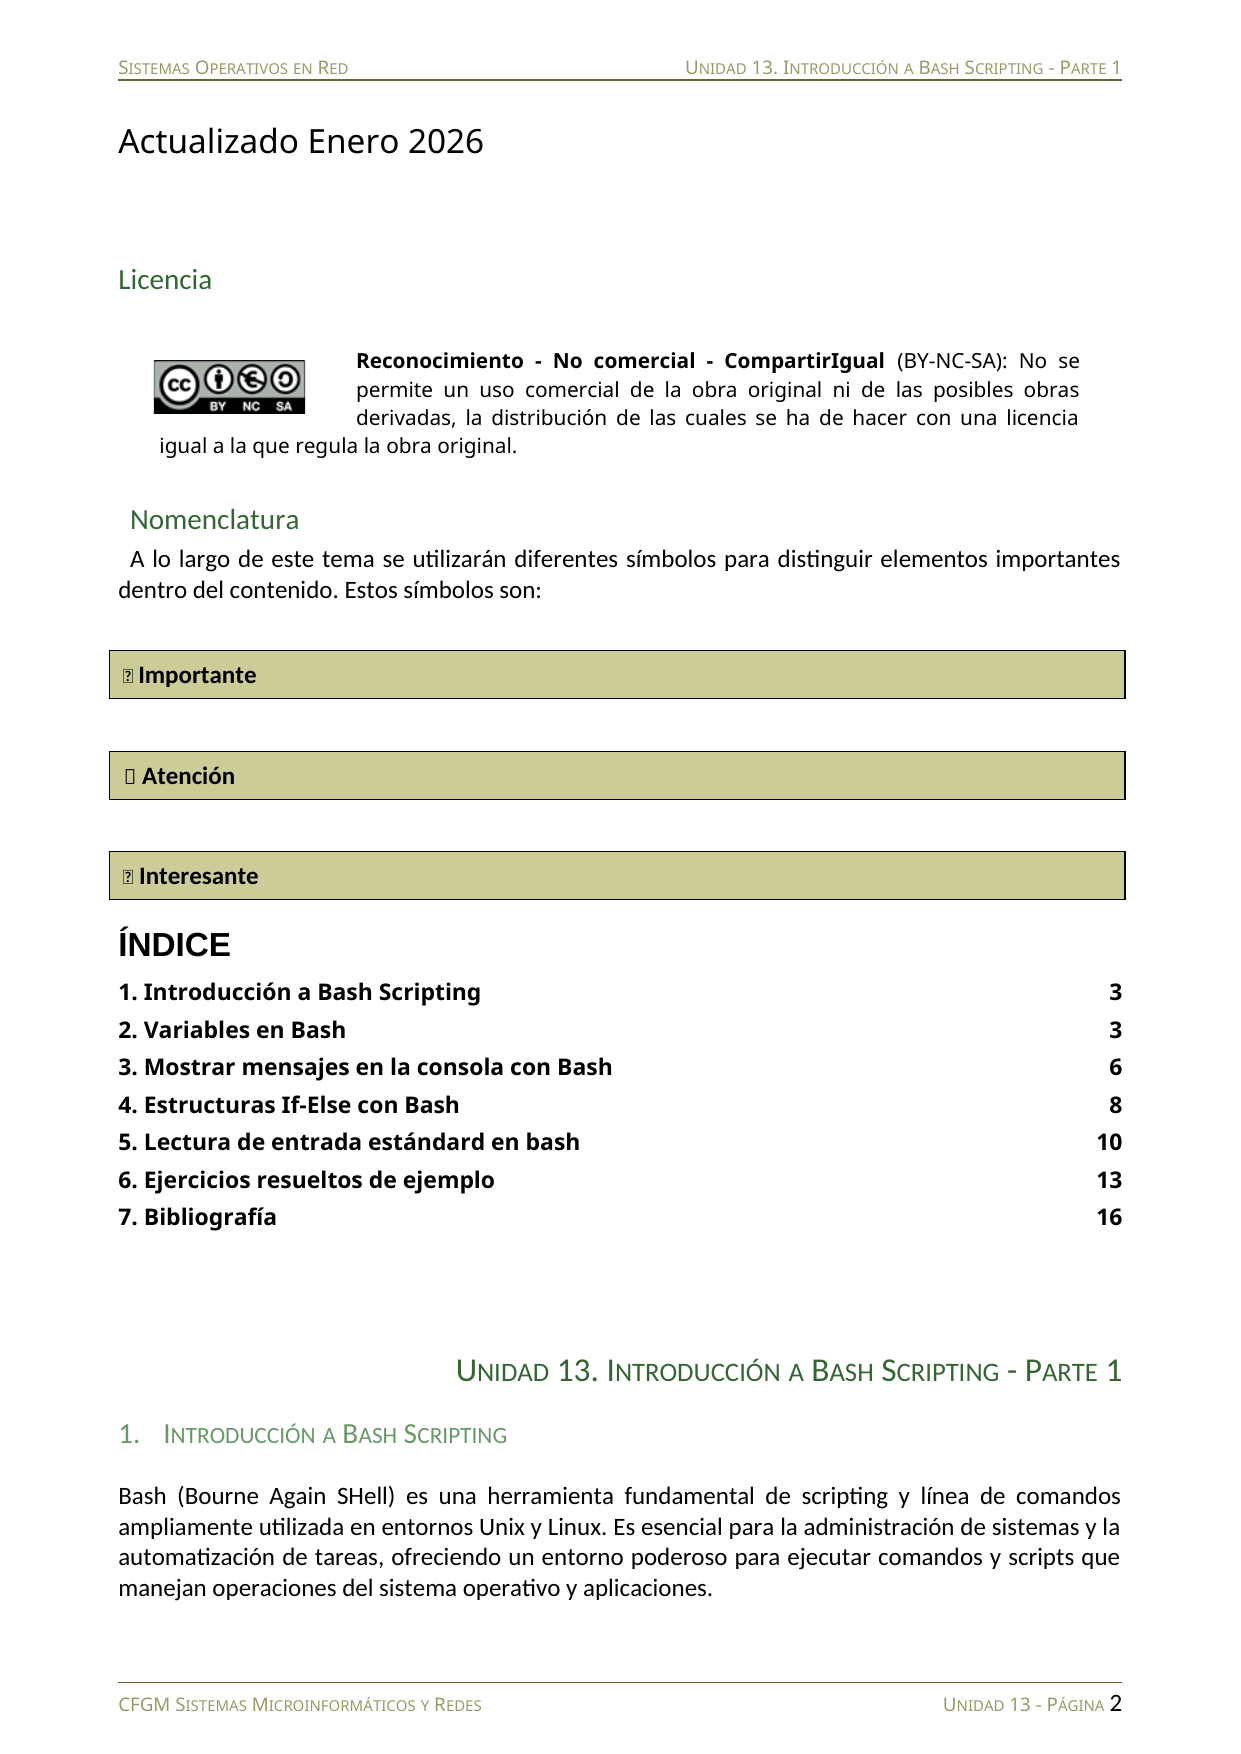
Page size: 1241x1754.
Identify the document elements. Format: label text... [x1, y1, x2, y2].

text Unidad 13. Introducción a Bash Scripting - Parte 1 [118, 1349, 1122, 1390]
subtitle Introducción a Bash Scripting [118, 1415, 1122, 1450]
text ❕ Atención [110, 752, 1124, 799]
text ÍNDICE [118, 925, 1122, 964]
text 4. Estructuras If-Else con Bash 8 [118, 1089, 1122, 1120]
text A lo largo de este tema se utilizarán diferentes símbolos para distinguir elementos importantes dentro del contenido. Estos símbolos son: [118, 543, 1122, 604]
text Reconocimiento - No comercial - CompartirIgual (BY-NC-SA): No se permite un uso comercial de la obra original ni de las posibles obras derivadas, la distribución de las cuales se ha de hacer con una licencia igual a la que regula la obra original. [159, 346, 1080, 460]
text 5. Lectura de entrada estándard en bash 10 [118, 1126, 1122, 1158]
text 7. Bibliografía 16 [118, 1201, 1122, 1233]
text 💬 Interesante [110, 852, 1124, 899]
text Actualizado Enero 2026 [118, 118, 1122, 163]
text 3. Mostrar mensajes en la consola con Bash 6 [118, 1051, 1122, 1083]
text Nomenclatura [118, 501, 1122, 537]
text Licencia [118, 261, 1122, 297]
picture [153, 360, 306, 414]
text 1. Introducción a Bash Scripting 3 [118, 976, 1122, 1008]
text Bash (Bourne Again SHell) es una herramienta fundamental de scripting y línea de comandos ampliamente utilizada en entornos Unix y Linux. Es esencial para la administración de sistemas y la automatización de tareas, ofreciendo un entorno poderoso para ejecutar comandos y scripts que manejan operaciones del sistema operativo y aplicaciones. [118, 1481, 1122, 1603]
text 6. Ejercicios resueltos de ejemplo 13 [118, 1164, 1122, 1195]
text 2. Variables en Bash 3 [118, 1014, 1122, 1045]
text 📖 Importante [110, 651, 1124, 698]
